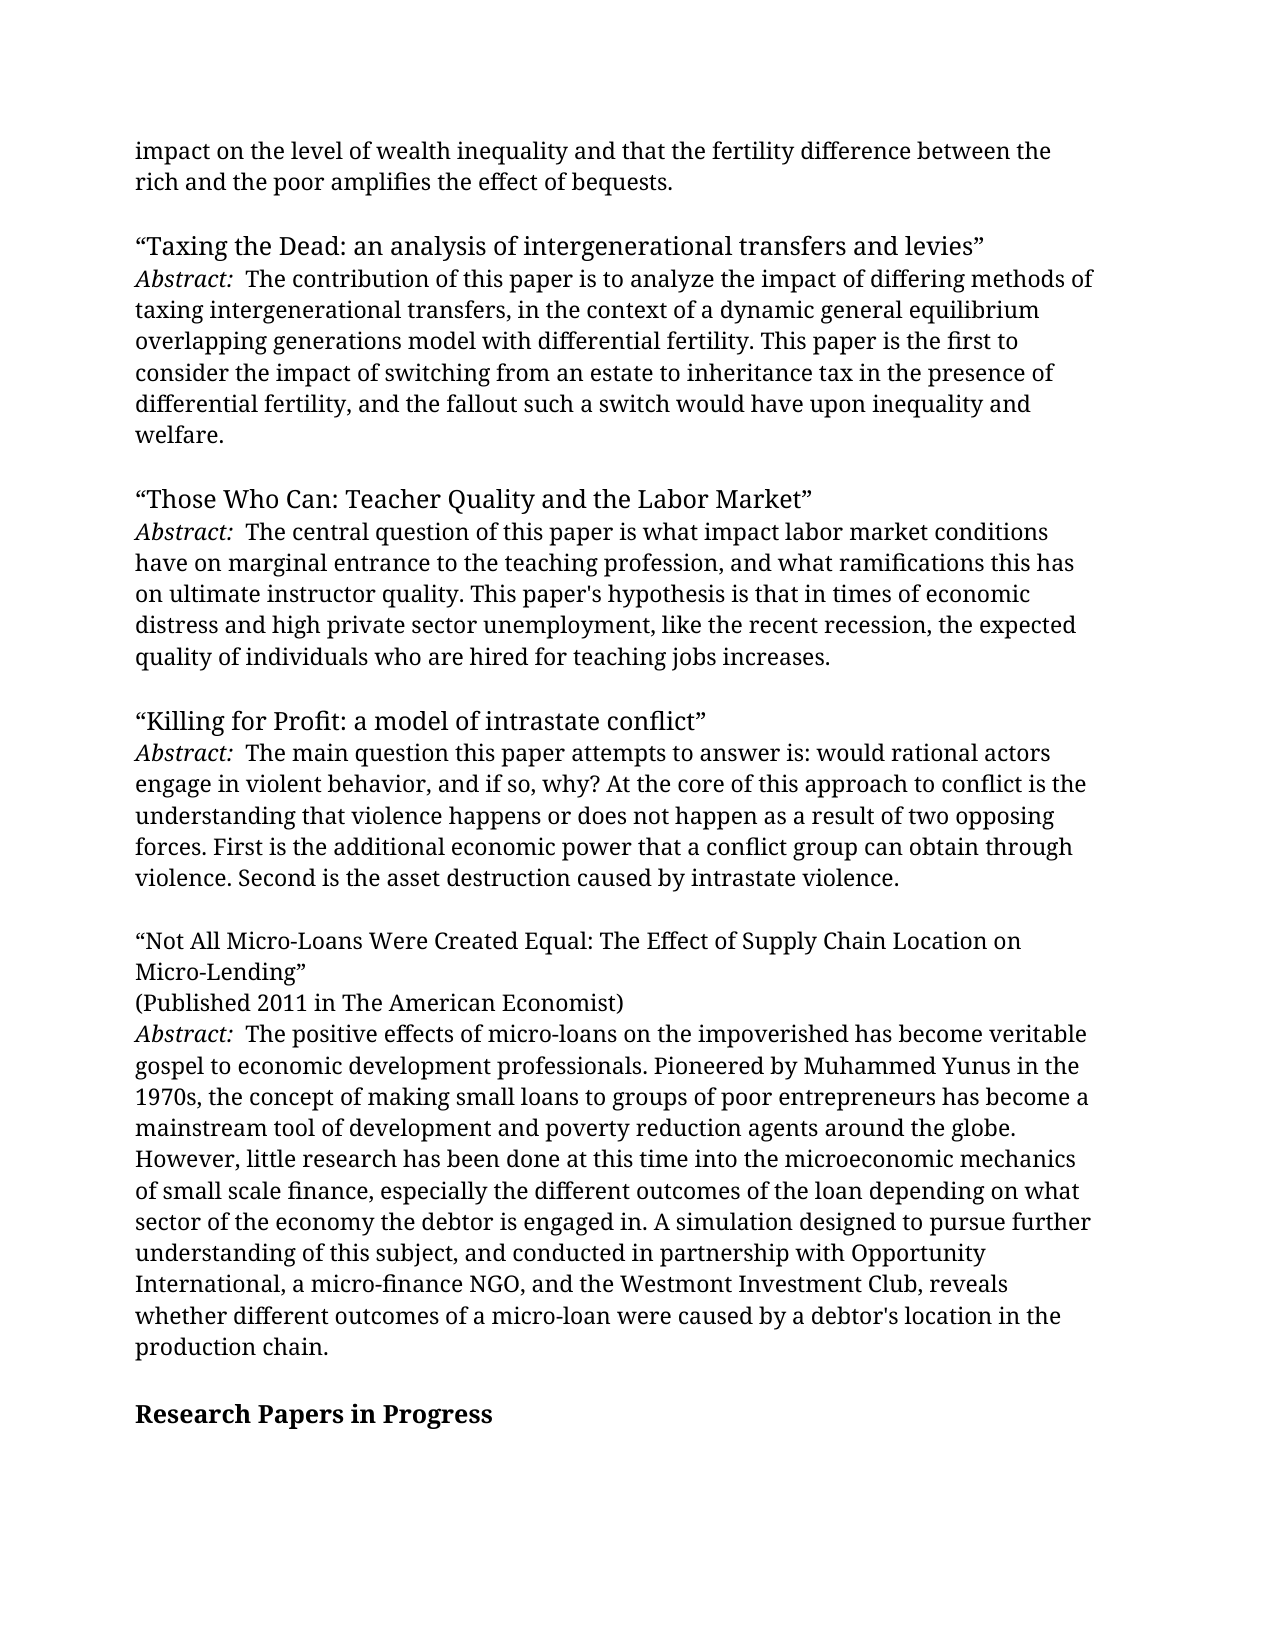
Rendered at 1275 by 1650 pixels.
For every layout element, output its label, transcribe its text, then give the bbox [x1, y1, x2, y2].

table_cell impact on the level of wealth inequality and that the fertility difference between the rich and the poor amplifies the effect of bequests. “Taxing the Dead: an analysis of intergenerational transfers and levies” Abstract: The contribution of this paper is to analyze the impact of differing methods of taxing intergenerational transfers, in the context of a dynamic general equilibrium overlapping generations model with differential fertility. This paper is the first to consider the impact of switching from an estate to inheritance tax in the presence of differential fertility, and the fallout such a switch would have upon inequality and welfare. “Those Who Can: Teacher Quality and the Labor Market” Abstract: The central question of this paper is what impact labor market conditions have on marginal entrance to the teaching profession, and what ramifications this has on ultimate instructor quality. This paper's hypothesis is that in times of economic distress and high private sector unemployment, like the recent recession, the expected quality of individuals who are hired for teaching jobs increases. “Killing for Profit: a model of intrastate conflict” Abstract: The main question this paper attempts to answer is: would rational actors engage in violent behavior, and if so, why? At the core of this approach to conflict is the understanding that violence happens or does not happen as a result of two opposing forces. First is the additional economic power that a conflict group can obtain through violence. Second is the asset destruction caused by intrastate violence. “Not All Micro-Loans Were Created Equal: The Effect of Supply Chain Location on Micro-Lending” (Published 2011 in The American Economist) Abstract: The positive effects of micro-loans on the impoverished has become veritable gospel to economic development professionals. Pioneered by Muhammed Yunus in the 1970s, the concept of making small loans to groups of poor entrepreneurs has become a mainstream tool of development and poverty reduction agents around the globe. However, little research has been done at this time into the microeconomic mechanics of small scale finance, especially the different outcomes of the loan depending on what sector of the economy the debtor is engaged in. A simulation designed to pursue further understanding of this subject, and conducted in partnership with Opportunity International, a micro-finance NGO, and the Westmont Investment Club, reveals whether different outcomes of a micro-loan were caused by a debtor's location in the production chain. [124, 135, 1110, 1396]
table_cell Research Papers in Progress [124, 1396, 1110, 1430]
